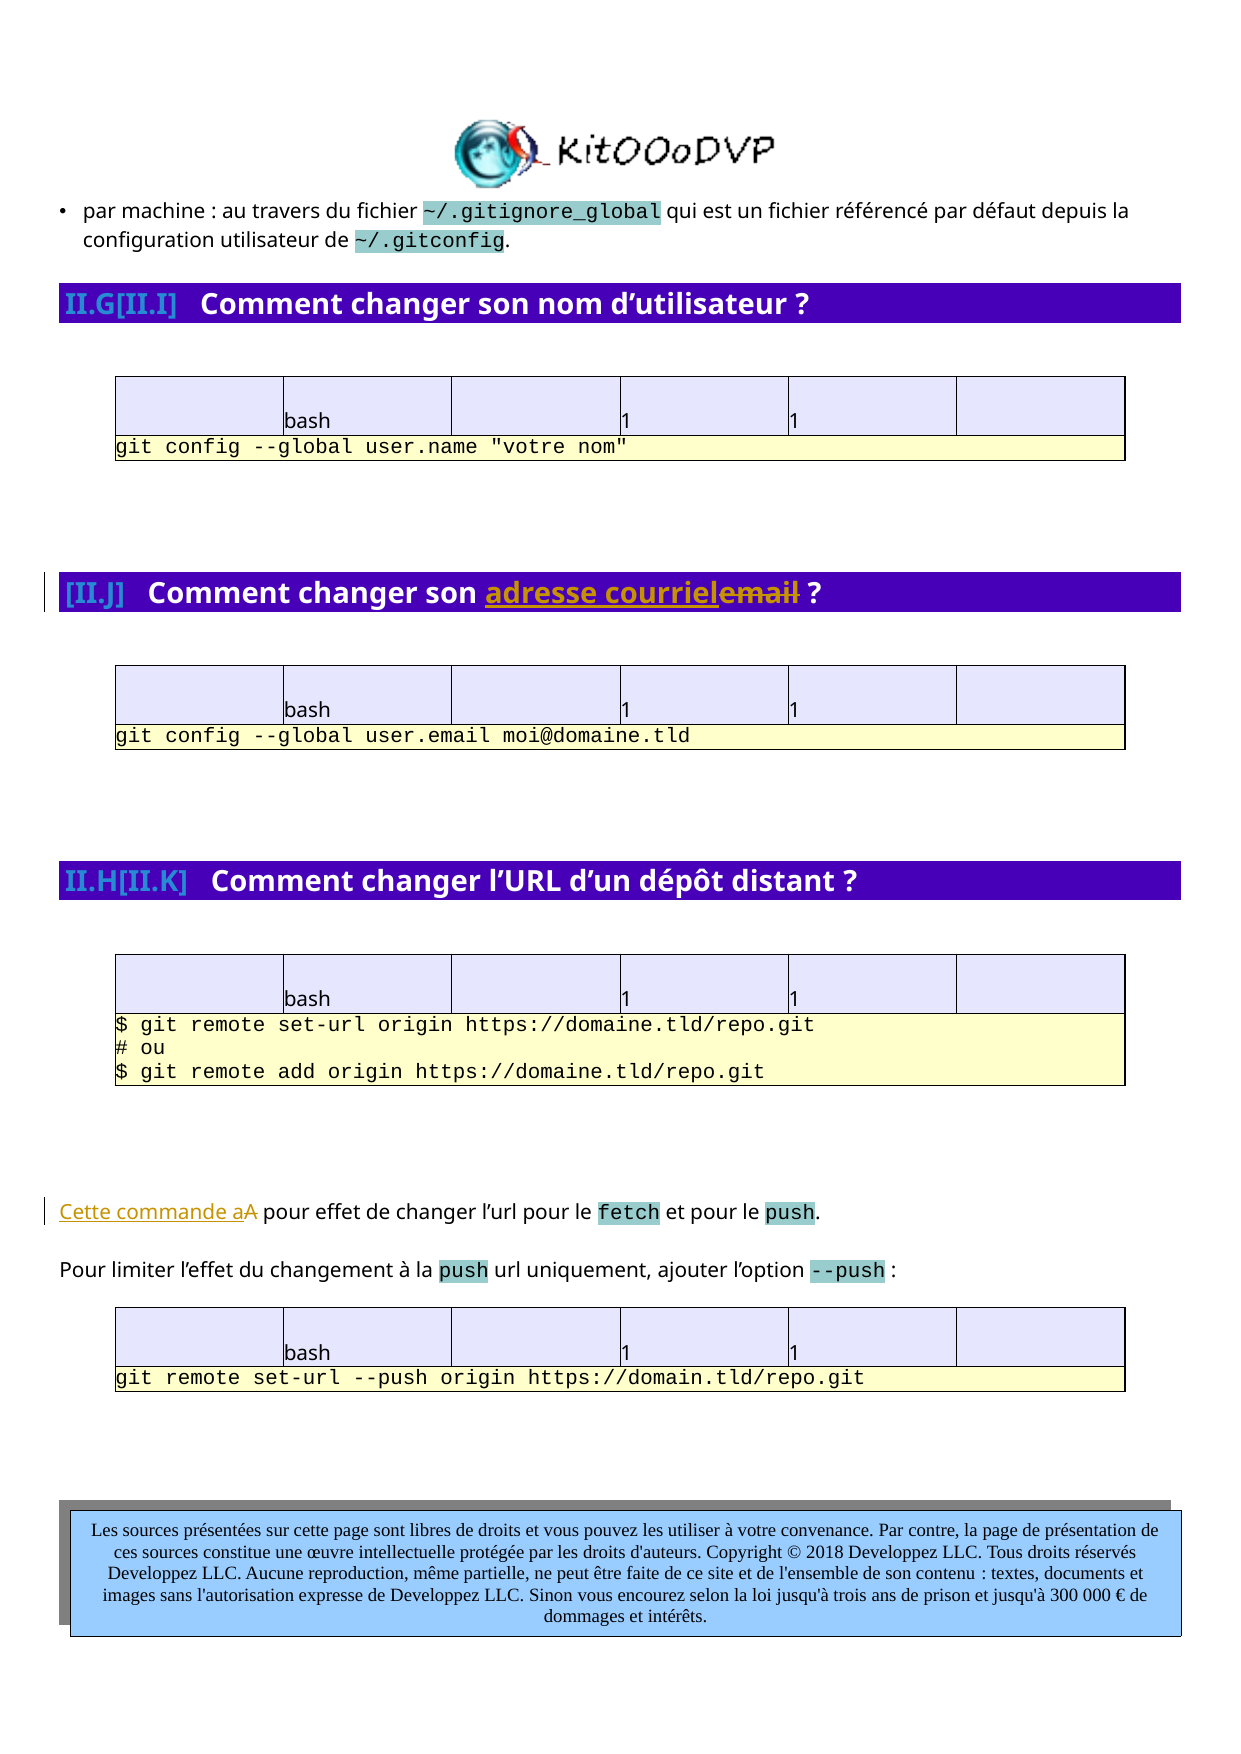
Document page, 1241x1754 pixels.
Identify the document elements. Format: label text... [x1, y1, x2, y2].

list par machine : au travers du fichier ~/.gitignore_global qui est un fichier référencé par défaut depuis la configuration utilisateur de ~/.gitconfig. [59, 196, 1181, 253]
table_header [957, 666, 1124, 724]
text Cette commande a pour effet de changer l’url pour le fetch et pour le push. [59, 1197, 1181, 1225]
table_header bash [284, 955, 451, 1013]
table_header [957, 1308, 1124, 1366]
table_header [452, 666, 620, 724]
table_header [452, 377, 620, 435]
table_header bash [284, 666, 451, 724]
text Pour limiter l’effet du changement à la push url uniquement, ajouter l’option --push : [59, 1255, 1181, 1283]
table_header bash [284, 377, 451, 435]
table_header 1 [621, 955, 788, 1013]
table_header [116, 955, 283, 1013]
table_header [452, 1308, 620, 1366]
table_header 1 [789, 377, 956, 435]
table_header [116, 666, 283, 724]
table_header [116, 377, 283, 435]
subtitle Comment changer l’URL d’un dépôt distant ? [59, 861, 1181, 900]
subtitle Comment changer son nom d’utilisateur ? [59, 283, 1181, 323]
table_header 1 [621, 666, 788, 724]
table_header [116, 1308, 283, 1366]
picture [453, 118, 781, 191]
table_header 1 [789, 1308, 956, 1366]
table_header [452, 955, 620, 1013]
table_header [957, 955, 1124, 1013]
table_header 1 [621, 377, 788, 435]
table_header [957, 377, 1124, 435]
table_header 1 [789, 666, 956, 724]
subtitle Comment changer son adresse courriel ? [59, 572, 1181, 612]
table_header 1 [621, 1308, 788, 1366]
table_header bash [284, 1308, 451, 1366]
table_header 1 [789, 955, 956, 1013]
